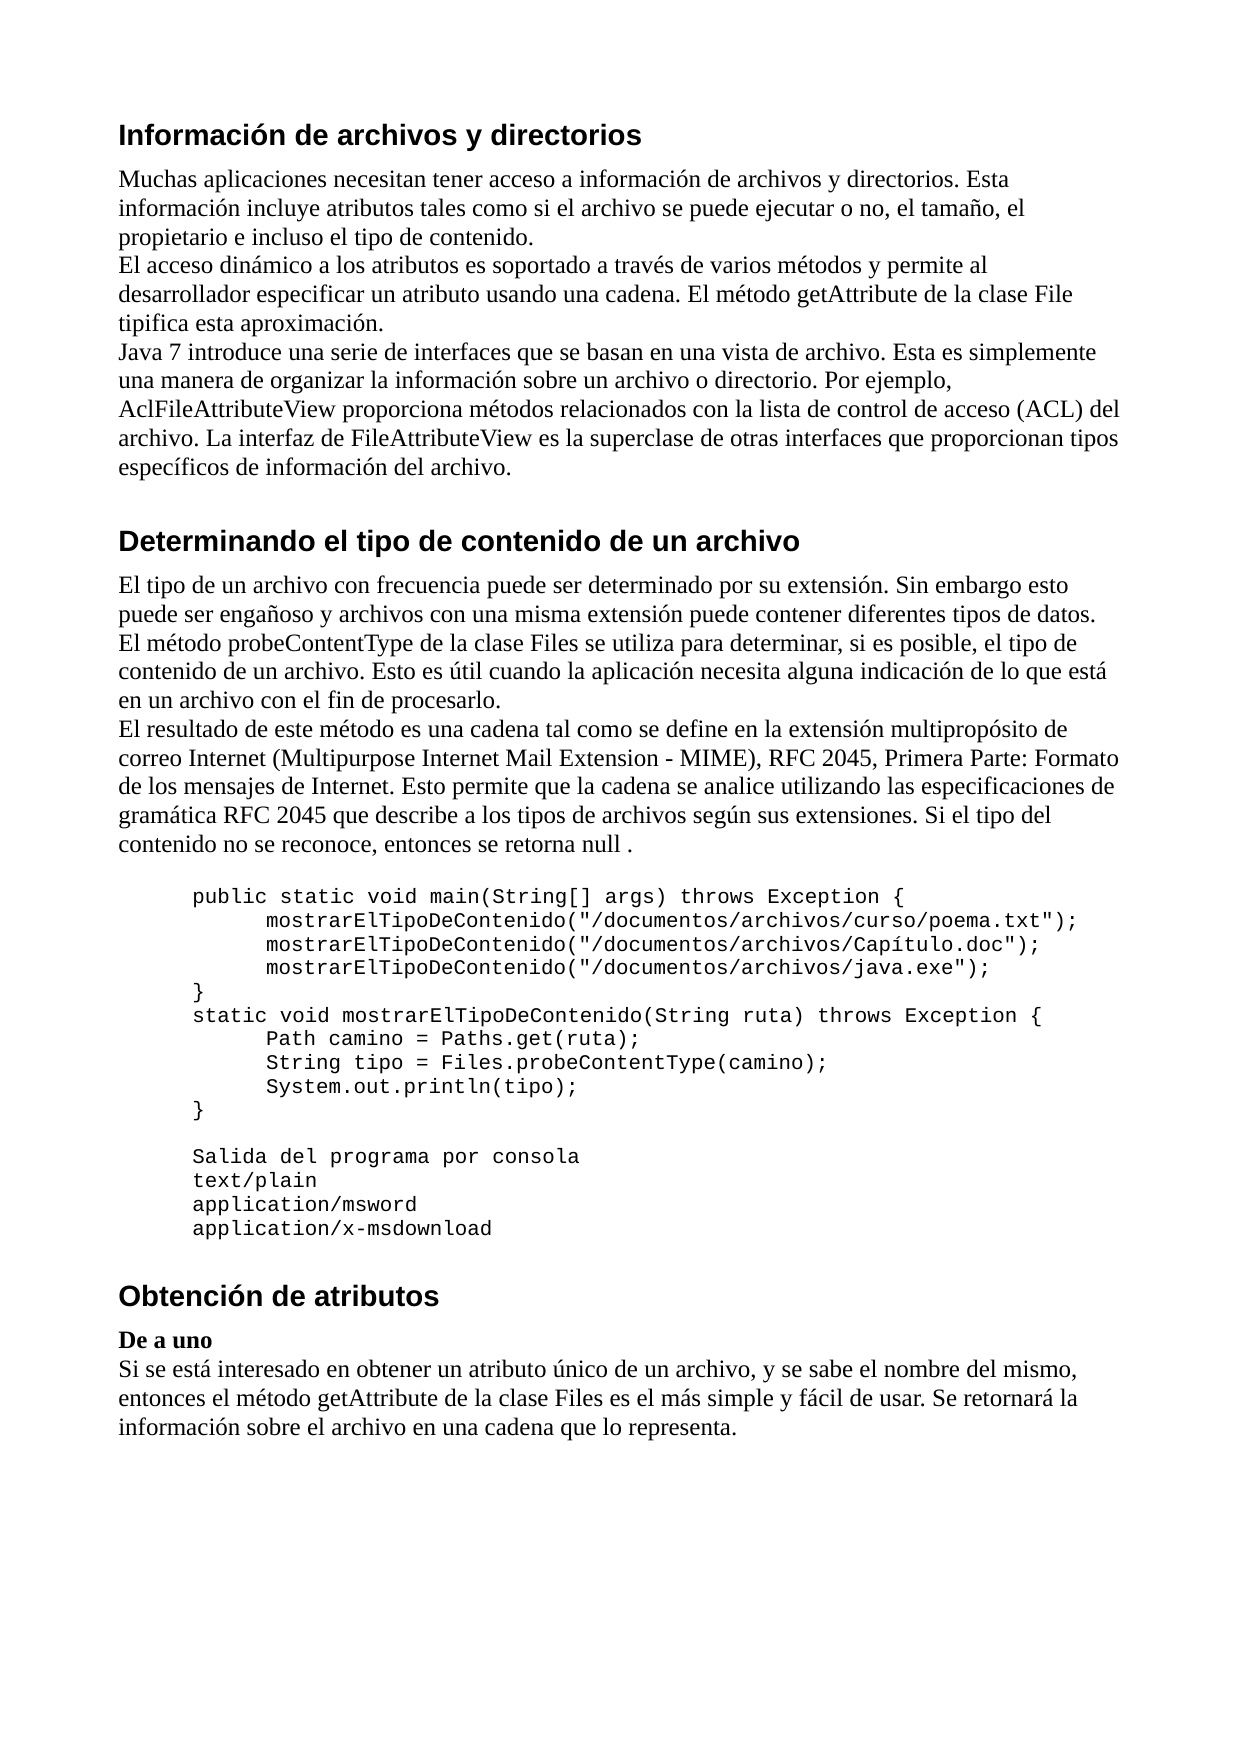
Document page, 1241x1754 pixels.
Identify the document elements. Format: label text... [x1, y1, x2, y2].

text Java 7 introduce una serie de interfaces que se basan en una vista de archivo. Esta es simplemente [118, 337, 1122, 366]
text mostrarElTipoDeContenido("/documentos/archivos/Capítulo.doc"); [118, 934, 1122, 957]
subtitle Determinando el tipo de contenido de un archivo [118, 524, 1122, 558]
text static void mostrarElTipoDeContenido(String ruta) throws Exception { [118, 1005, 1122, 1028]
text propietario e incluso el tipo de contenido. [118, 222, 1122, 251]
text información sobre el archivo en una cadena que lo representa. [118, 1412, 1122, 1441]
text tipifica esta aproximación. [118, 308, 1122, 337]
text El resultado de este método es una cadena tal como se define en la extensión multipropósito de correo Internet (Multipurpose Internet Mail Extension - MIME), RFC 2045, Primera Parte: Formato [118, 714, 1122, 771]
text una manera de organizar la información sobre un archivo o directorio. Por ejemplo, AclFileAttributeView proporciona métodos relacionados con la lista de control de acceso (ACL) del [118, 366, 1122, 423]
text El acceso dinámico a los atributos es soportado a través de varios métodos y permite al desarrollador especificar un atributo usando una cadena. El método getAttribute de la clase File [118, 251, 1122, 308]
text } [118, 1099, 1122, 1123]
text application/x-msdownload [118, 1217, 1122, 1241]
text } [118, 981, 1122, 1005]
text de los mensajes de Internet. Esto permite que la cadena se analice utilizando las especificaciones de gramática RFC 2045 que describe a los tipos de archivos según sus extensiones. Si el tipo del contenido no se reconoce, entonces se retorna null . [118, 771, 1122, 858]
text text/plain [118, 1170, 1122, 1194]
text El tipo de un archivo con frecuencia puede ser determinado por su extensión. Sin embargo esto puede ser engañoso y archivos con una misma extensión puede contener diferentes tipos de datos. El método probeContentType de la clase Files se utiliza para determinar, si es posible, el tipo de contenido de un archivo. Esto es útil cuando la aplicación necesita alguna indicación de lo que está en un archivo con el fin de procesarlo. [118, 570, 1122, 714]
text public static void main(String[] args) throws Exception { [118, 886, 1122, 910]
text Salida del programa por consola [118, 1147, 1122, 1170]
text String tipo = Files.probeContentType(camino); [118, 1052, 1122, 1076]
text archivo. La interfaz de FileAttributeView es la superclase de otras interfaces que proporcionan tipos específicos de información del archivo. [118, 423, 1122, 481]
text Si se está interesado en obtener un atributo único de un archivo, y se sabe el nombre del mismo, [118, 1354, 1122, 1383]
subtitle Información de archivos y directorios [118, 118, 1122, 152]
text entonces el método getAttribute de la clase Files es el más simple y fácil de usar. Se retornará la [118, 1383, 1122, 1412]
text application/msword [118, 1194, 1122, 1217]
text Muchas aplicaciones necesitan tener acceso a información de archivos y directorios. Esta información incluye atributos tales como si el archivo se puede ejecutar o no, el tamaño, el [118, 164, 1122, 222]
subtitle Obtención de atributos [118, 1279, 1122, 1313]
text mostrarElTipoDeContenido("/documentos/archivos/curso/poema.txt"); [118, 910, 1122, 934]
text mostrarElTipoDeContenido("/documentos/archivos/java.exe"); [118, 957, 1122, 981]
text System.out.println(tipo); [118, 1076, 1122, 1099]
text De a uno [118, 1326, 1122, 1354]
text Path camino = Paths.get(ruta); [118, 1028, 1122, 1052]
